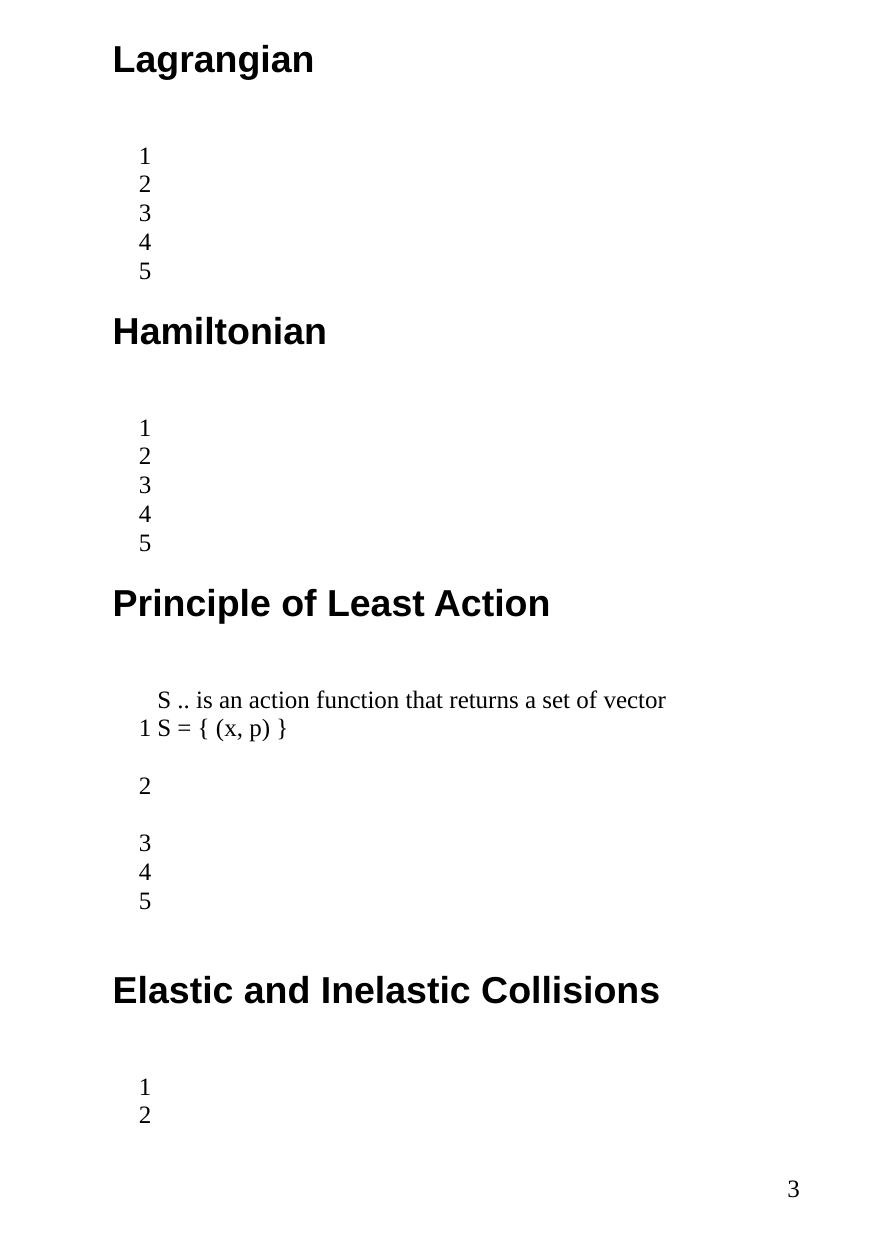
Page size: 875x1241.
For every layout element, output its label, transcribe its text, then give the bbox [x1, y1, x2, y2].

table_header 1 [109, 141, 154, 169]
table_cell [154, 198, 793, 227]
table_cell [154, 256, 793, 284]
table_header [154, 141, 793, 169]
subtitle Hamiltonian [112, 309, 799, 353]
table_cell 2 [109, 441, 154, 470]
table_cell 4 [109, 499, 154, 528]
table_cell [109, 742, 154, 771]
table_cell 3 [109, 829, 154, 857]
table_cell [109, 800, 154, 828]
table_cell [154, 800, 793, 828]
table_cell [154, 499, 793, 528]
table_header S .. is an action function that returns a set of vector [154, 685, 793, 713]
table_cell [154, 528, 793, 556]
table_cell [154, 886, 793, 915]
table_cell 5 [109, 256, 154, 284]
subtitle Principle of Least Action [112, 581, 799, 624]
table_cell 2 [109, 771, 154, 800]
table_cell 1 [109, 714, 154, 742]
table_cell [154, 1100, 793, 1129]
table_cell 2 [109, 170, 154, 198]
table_cell [154, 470, 793, 499]
table_cell 2 [109, 1100, 154, 1129]
table_cell [154, 227, 793, 256]
subtitle Elastic and Inelastic Collisions [112, 968, 799, 1012]
table_cell S = { (x, p) } [154, 714, 793, 742]
table_header [154, 413, 793, 441]
table_header 1 [109, 1072, 154, 1100]
table_header [154, 1072, 793, 1100]
table_cell 3 [109, 470, 154, 499]
table_cell [154, 742, 793, 771]
table_cell [154, 829, 793, 857]
table_cell 5 [109, 886, 154, 915]
table_header 1 [109, 413, 154, 441]
table_cell [154, 441, 793, 470]
table_cell 4 [109, 227, 154, 256]
table_cell [154, 771, 793, 800]
table_cell [154, 857, 793, 886]
table_cell 3 [109, 198, 154, 227]
table_cell 4 [109, 857, 154, 886]
table_cell 5 [109, 528, 154, 556]
table_header [109, 685, 154, 713]
subtitle Lagrangian [112, 37, 799, 81]
table_cell [154, 170, 793, 198]
